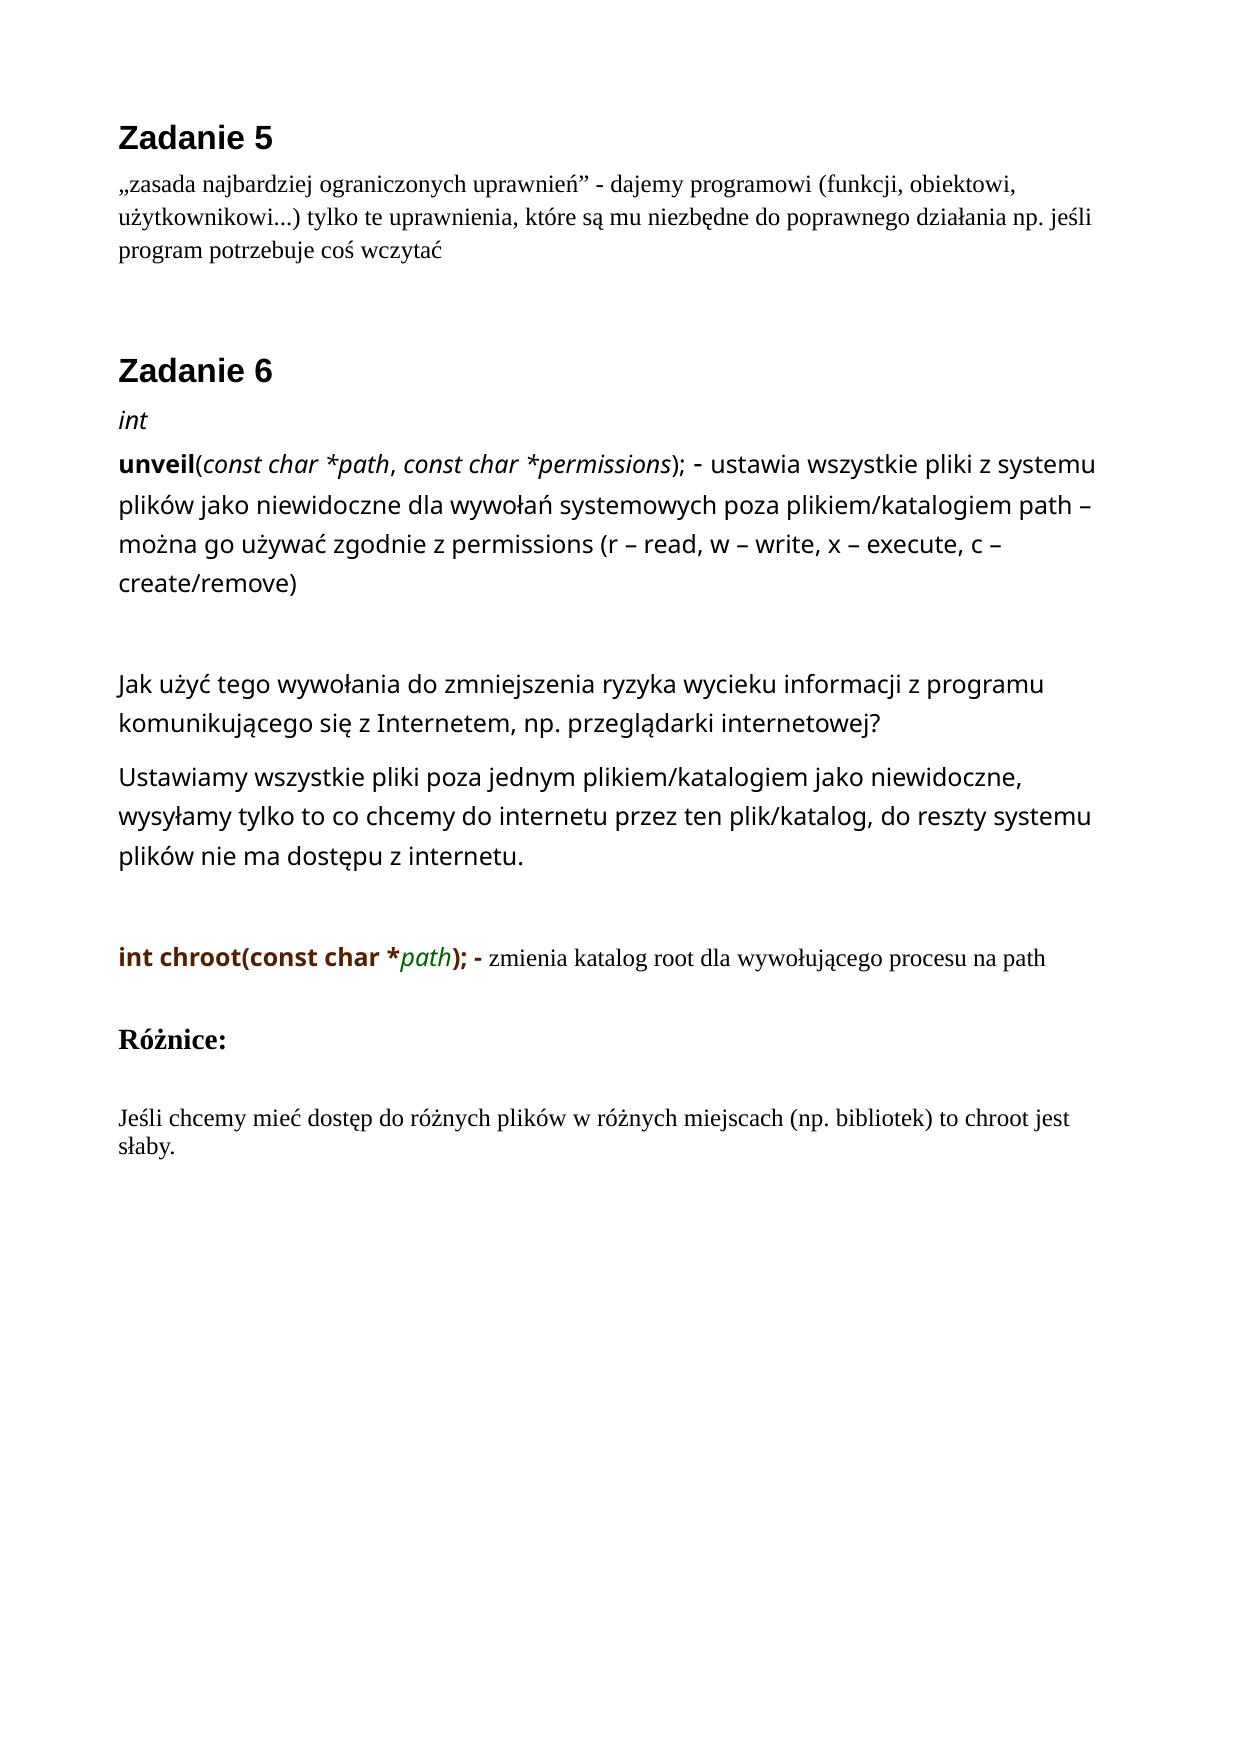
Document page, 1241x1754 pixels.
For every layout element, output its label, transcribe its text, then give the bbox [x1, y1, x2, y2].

subtitle Różnice: [118, 1022, 1122, 1056]
subtitle Zadanie 5 [118, 118, 1122, 157]
text int chroot(const char *path); - zmienia katalog root dla wywołującego procesu na path [118, 939, 1122, 974]
text int unveil(const char *path, const char *permissions); - ustawia wszystkie pliki z systemu plików jako niewidoczne dla wywołań systemowych poza plikiem/katalogiem path – można go używać zgodnie z permissions (r – read, w – write, x – execute, c – create/remove) [118, 402, 1122, 600]
text „zasada najbardziej ograniczonych uprawnień” - dajemy programowi (funkcji, obiektowi, użytkownikowi...) tylko te uprawnienia, które są mu niezbędne do poprawnego działania np. jeśli program potrzebuje coś wczytać [118, 169, 1122, 264]
text Ustawiamy wszystkie pliki poza jednym plikiem/katalogiem jako niewidoczne, wysyłamy tylko to co chcemy do internetu przez ten plik/katalog, do reszty systemu plików nie ma dostępu z internetu. [118, 760, 1122, 872]
text Jeśli chcemy mieć dostęp do różnych plików w różnych miejscach (np. bibliotek) to chroot jest słaby. [118, 1103, 1122, 1160]
subtitle Zadanie 6 [118, 351, 1122, 390]
text Jak użyć tego wywołania do zmniejszenia ryzyka wycieku informacji z programu komunikującego się z Internetem, np. przeglądarki internetowej? [118, 667, 1122, 740]
